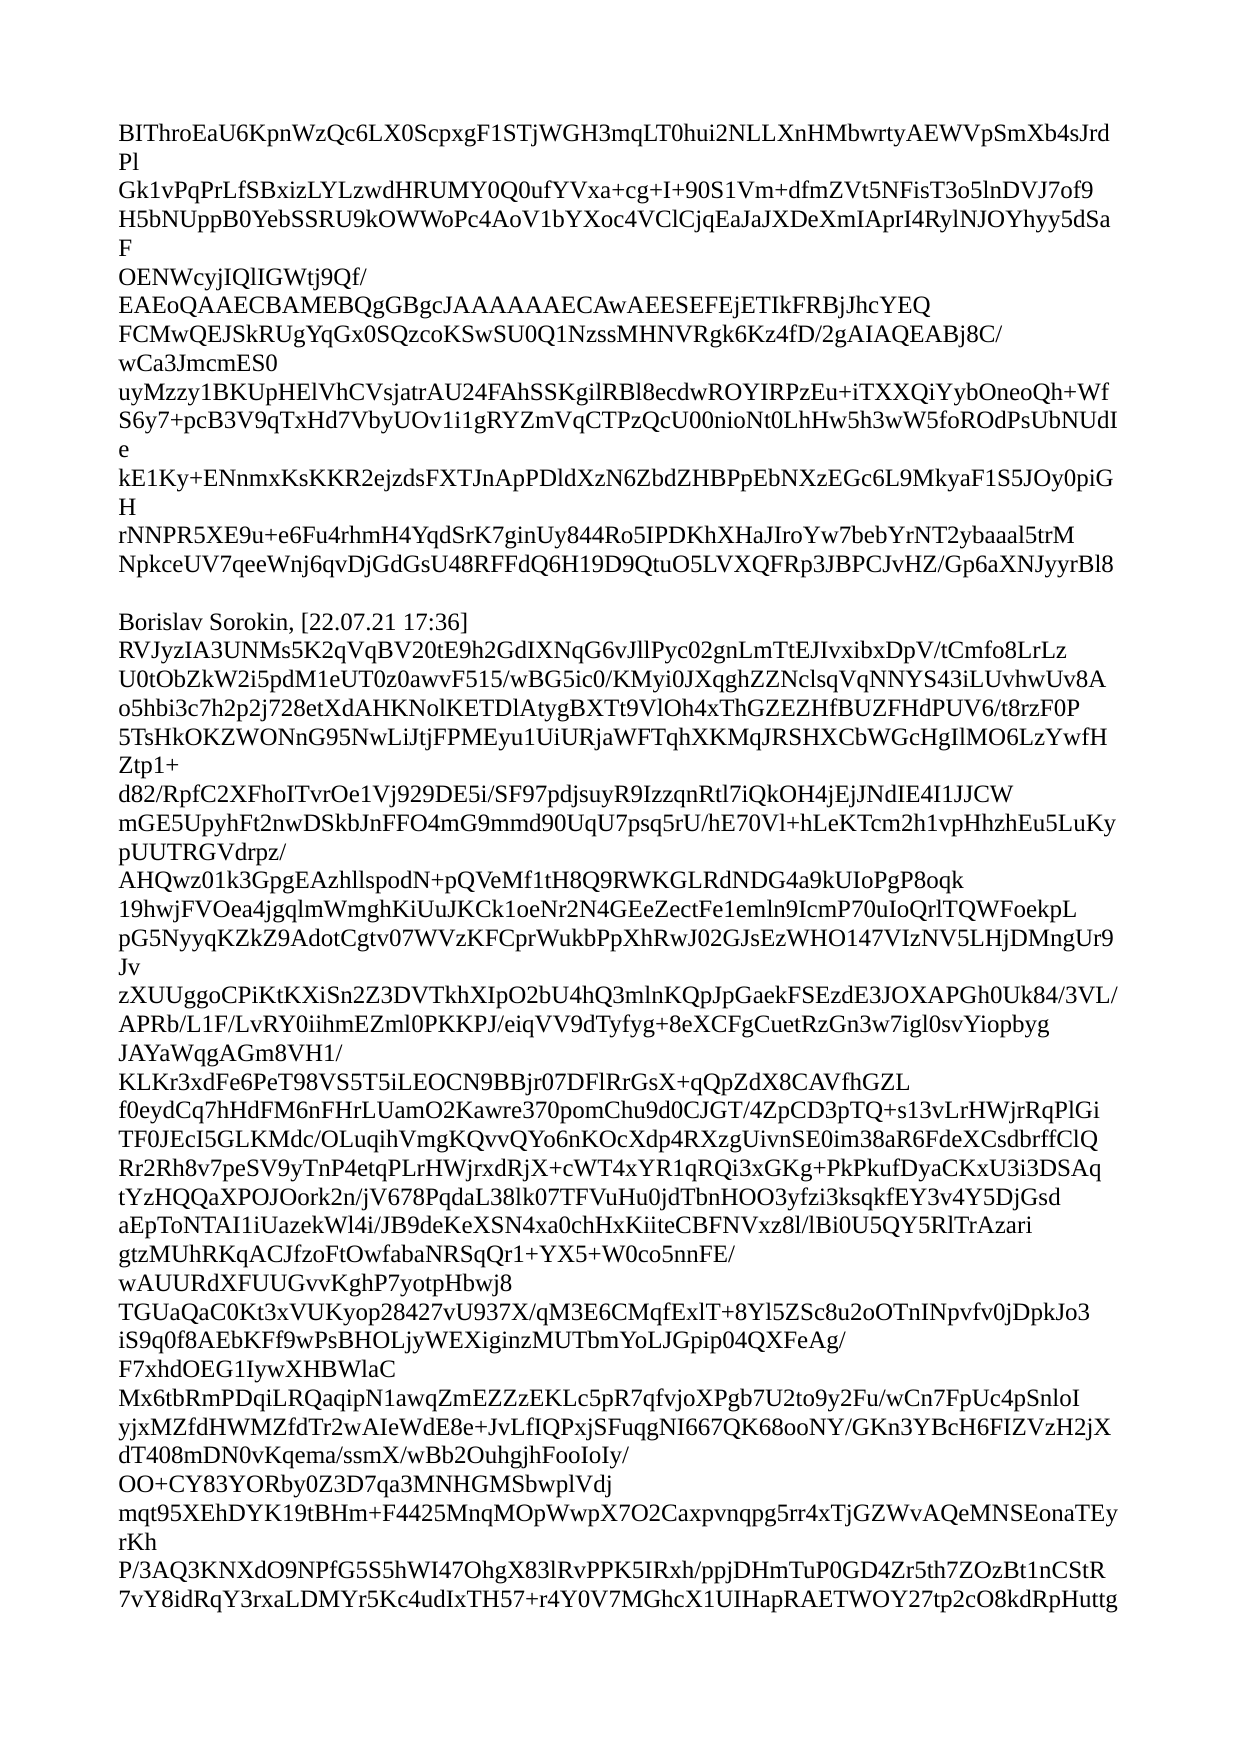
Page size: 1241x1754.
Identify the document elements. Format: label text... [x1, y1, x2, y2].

text pG5NyyqKZkZ9AdotCgtv07WVzKFCprWukbPpXhRwJ02GJsEzWHO147VIzNV5LHjDMngUr9Jv [118, 923, 1122, 981]
text 5TsHkOKZWONnG95NwLiJtjFPMEyu1UiURjaWFTqhXKMqJRSHXCbWGcHgIlMO6LzYwfHZtp1+ [118, 722, 1122, 779]
text RVJyzIA3UNMs5K2qVqBV20tE9h2GdIXNqG6vJllPyc02gnLmTtEJIvxibxDpV/tCmfo8LrLz [118, 636, 1122, 664]
text uyMzzy1BKUpHElVhCVsjatrAU24FAhSSKgilRBl8ecdwROYIRPzEu+iTXXQiYybOneoQh+Wf [118, 377, 1122, 406]
text 7vY8idRqY3rxaLDMYr5Kc4udIxTH57+r4Y0V7MGhcX1UIHapRAETWOY27tp2cO8kdRpHuttg [118, 1584, 1122, 1613]
text Gk1vPqPrLfSBxizLYLzwdHRUMY0Q0ufYVxa+cg+I+90S1Vm+dfmZVt5NFisT3o5lnDVJ7of9 [118, 176, 1122, 204]
text rNNPR5XE9u+e6Fu4rhmH4YqdSrK7ginUy844Ro5IPDKhXHaJIroYw7bebYrNT2ybaaal5trM [118, 521, 1122, 549]
text dT408mDN0vKqema/ssmX/wBb2OuhgjhFooIoIy/OO+CY83YORby0Z3D7qa3MNHGMSbwplVdj [118, 1441, 1122, 1498]
text 19hwjFVOea4jgqlmWmghKiUuJKCk1oeNr2N4GEeZectFe1emln9IcmP70uIoQrlTQWFoekpL [118, 894, 1122, 923]
text U0tObZkW2i5pdM1eUT0z0awvF515/wBG5ic0/KMyi0JXqghZZNclsqVqNNYS43iLUvhwUv8A [118, 664, 1122, 693]
text JAYaWqgAGm8VH1/KLKr3xdFe6PeT98VS5T5iLEOCN9BBjr07DFlRrGsX+qQpZdX8CAVfhGZL [118, 1038, 1122, 1096]
text mGE5UpyhFt2nwDSkbJnFFO4mG9mmd90UqU7psq5rU/hE70Vl+hLeKTcm2h1vpHhzhEu5LuKy [118, 808, 1122, 837]
text pUUTRGVdrpz/AHQwz01k3GpgEAzhllspodN+pQVeMf1tH8Q9RWKGLRdNDG4a9kUIoPgP8oqk [118, 837, 1122, 894]
text kE1Ky+ENnmxKsKKR2ejzdsFXTJnApPDldXzN6ZbdZHBPpEbNXzEGc6L9MkyaF1S5JOy0piGH [118, 463, 1122, 521]
text f0eydCq7hHdFM6nFHrLUamO2Kawre370pomChu9d0CJGT/4ZpCD3pTQ+s13vLrHWjrRqPlGi [118, 1096, 1122, 1124]
text TGUaQaC0Kt3xVUKyop28427vU937X/qM3E6CMqfExlT+8Yl5ZSc8u2oOTnINpvfv0jDpkJo3 [118, 1297, 1122, 1326]
text mqt95XEhDYK19tBHm+F4425MnqMOpWwpX7O2Caxpvnqpg5rr4xTjGZWvAQeMNSEonaTEyrKh [118, 1498, 1122, 1556]
text P/3AQ3KNXdO9NPfG5S5hWI47OhgX83lRvPPK5IRxh/ppjDHmTuP0GD4Zr5th7ZOzBt1nCStR [118, 1556, 1122, 1584]
text aEpToNTAI1iUazekWl4i/JB9deKeXSN4xa0chHxKiiteCBFNVxz8l/lBi0U5QY5RlTrAzari [118, 1211, 1122, 1239]
text tYzHQQaXPOJOork2n/jV678PqdaL38lk07TFVuHu0jdTbnHOO3yfzi3ksqkfEY3v4Y5DjGsd [118, 1182, 1122, 1211]
text S6y7+pcB3V9qTxHd7VbyUOv1i1gRYZmVqCTPzQcU00nioNt0LhHw5h3wW5foROdPsUbNUdIe [118, 406, 1122, 463]
text Mx6tbRmPDqiLRQaqipN1awqZmEZZzEKLc5pR7qfvjoXPgb7U2to9y2Fu/wCn7FpUc4pSnloI [118, 1383, 1122, 1412]
text TF0JEcI5GLKMdc/OLuqihVmgKQvvQYo6nKOcXdp4RXzgUivnSE0im38aR6FdeXCsdbrffClQ [118, 1124, 1122, 1153]
text zXUUggoCPiKtKXiSn2Z3DVTkhXIpO2bU4hQ3mlnKQpJpGaekFSEzdE3JOXAPGh0Uk84/3VL/ [118, 981, 1122, 1009]
text OENWcyjIQlIGWtj9Qf/EAEoQAAECBAMEBQgGBgcJAAAAAAECAwAEESEFEjETIkFRBjJhcYEQ [118, 262, 1122, 319]
text FCMwQEJSkRUgYqGx0SQzcoKSwSU0Q1NzssMHNVRgk6Kz4fD/2gAIAQEABj8C/wCa3JmcmES0 [118, 319, 1122, 377]
text iS9q0f8AEbKFf9wPsBHOLjyWEXiginzMUTbmYoLJGpip04QXFeAg/F7xhdOEG1IywXHBWlaC [118, 1326, 1122, 1383]
text yjxMZfdHWMZfdTr2wAIeWdE8e+JvLfIQPxjSFuqgNI667QK68ooNY/GKn3YBcH6FIZVzH2jX [118, 1412, 1122, 1441]
text Borislav Sorokin, [22.07.21 17:36] [118, 607, 1122, 636]
text NpkceUV7qeeWnj6qvDjGdGsU48RFFdQ6H19D9QtuO5LVXQFRp3JBPCJvHZ/Gp6aXNJyyrBl8 [118, 549, 1122, 578]
text d82/RpfC2XFhoITvrOe1Vj929DE5i/SF97pdjsuyR9IzzqnRtl7iQkOH4jEjJNdIE4I1JJCW [118, 779, 1122, 808]
text o5hbi3c7h2p2j728etXdAHKNolKETDlAtygBXTt9VlOh4xThGZEZHfBUZFHdPUV6/t8rzF0P [118, 693, 1122, 722]
text APRb/L1F/LvRY0iihmEZml0PKKPJ/eiqVV9dTyfyg+8eXCFgCuetRzGn3w7igl0svYiopbyg [118, 1009, 1122, 1038]
text BIThroEaU6KpnWzQc6LX0ScpxgF1STjWGH3mqLT0hui2NLLXnHMbwrtyAEWVpSmXb4sJrdPl [118, 118, 1122, 176]
text H5bNUppB0YebSSRU9kOWWoPc4AoV1bYXoc4VClCjqEaJaJXDeXmIAprI4RylNJOYhyy5dSaF [118, 204, 1122, 262]
text Rr2Rh8v7peSV9yTnP4etqPLrHWjrxdRjX+cWT4xYR1qRQi3xGKg+PkPkufDyaCKxU3i3DSAq [118, 1153, 1122, 1182]
text gtzMUhRKqACJfzoFtOwfabaNRSqQr1+YX5+W0co5nnFE/wAUURdXFUUGvvKghP7yotpHbwj8 [118, 1239, 1122, 1297]
